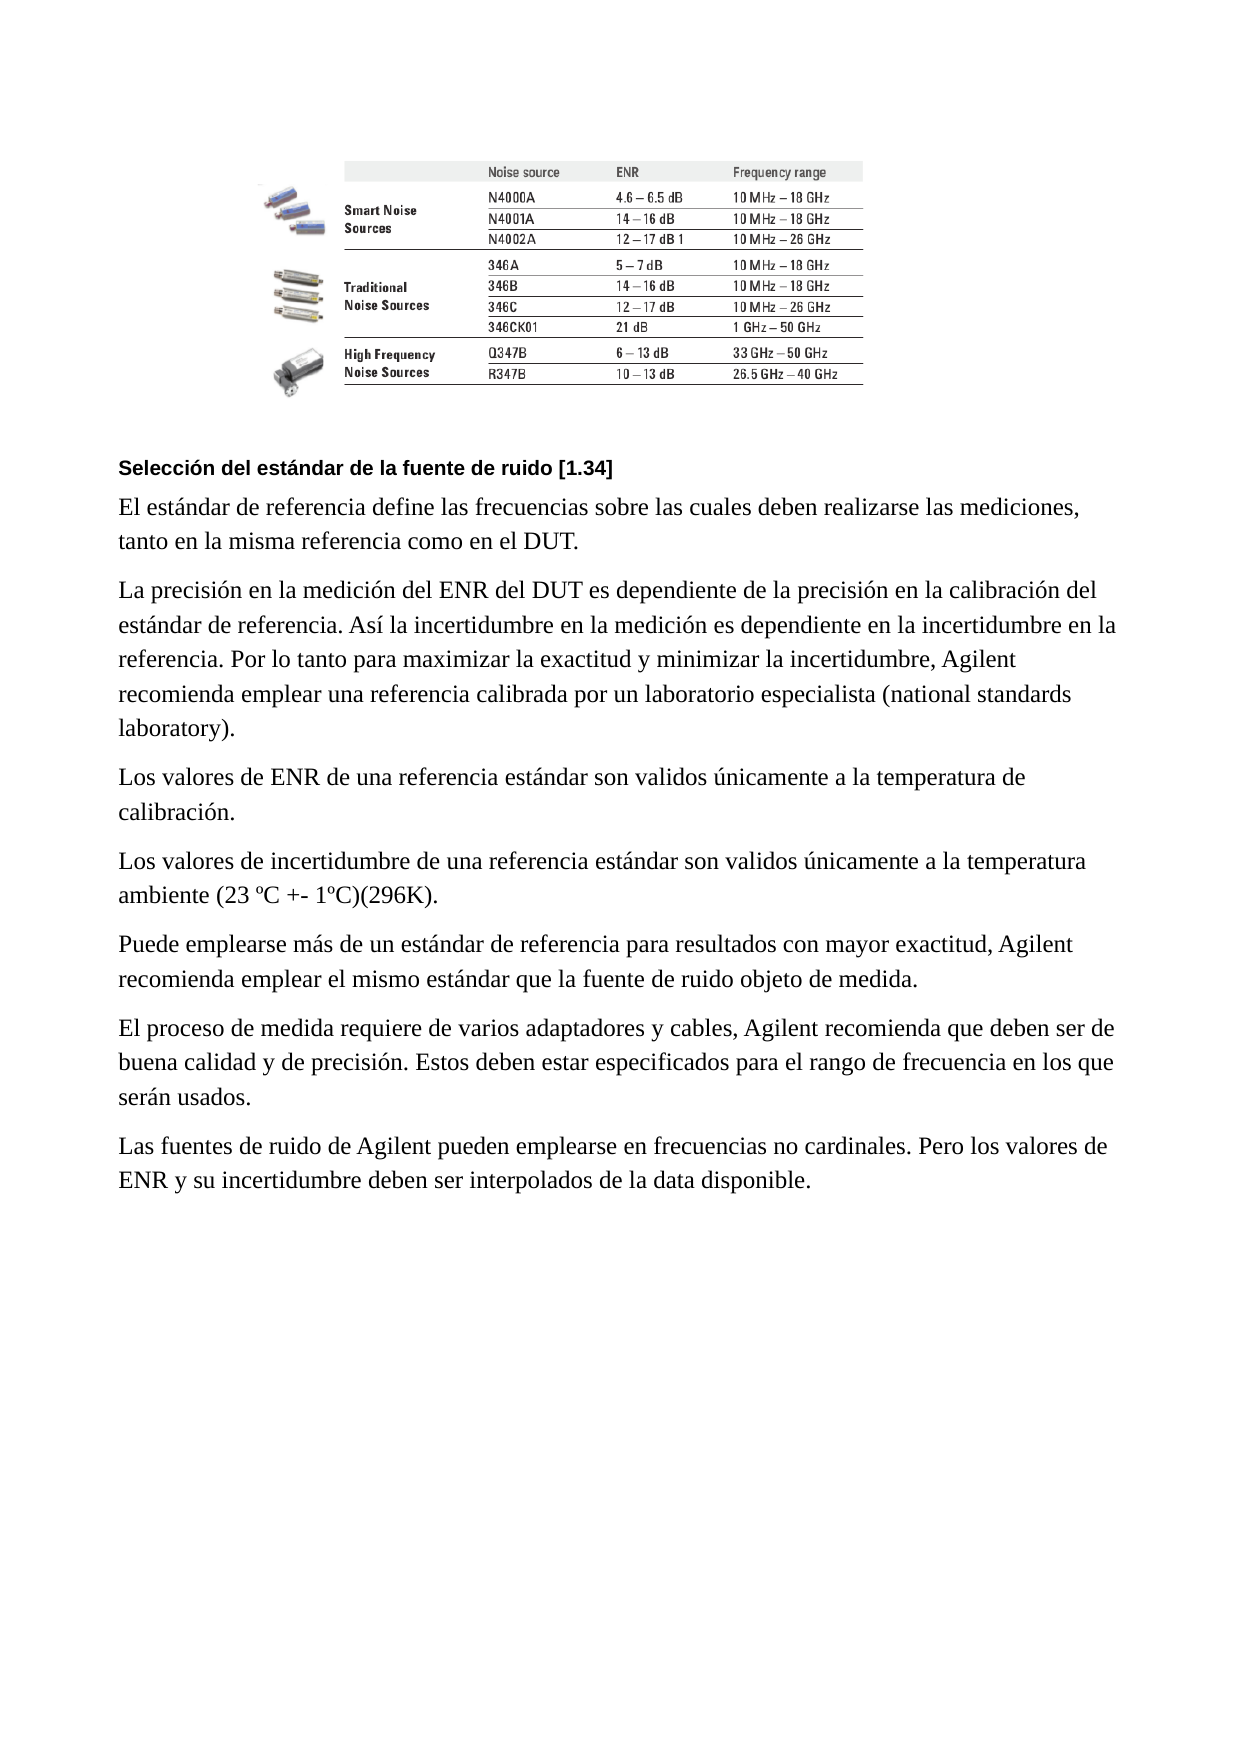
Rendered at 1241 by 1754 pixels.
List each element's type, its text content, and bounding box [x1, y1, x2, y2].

text El estándar de referencia define las frecuencias sobre las cuales deben realizarse las mediciones, tanto en la misma referencia como en el DUT. [118, 492, 1122, 555]
picture [247, 140, 873, 402]
text La precisión en la medición del ENR del DUT es dependiente de la precisión en la calibración del estándar de referencia. Así la incertidumbre en la medición es dependiente en la incertidumbre en la referencia. Por lo tanto para maximizar la exactitud y minimizar la incertidumbre, Agilent recomienda emplear una referencia calibrada por un laboratorio especialista (national standards laboratory). [118, 575, 1122, 742]
text Los valores de incertidumbre de una referencia estándar son validos únicamente a la temperatura ambiente (23 ºC +- 1ºC)(296K). [118, 846, 1122, 909]
text Los valores de ENR de una referencia estándar son validos únicamente a la temperatura de calibración. [118, 762, 1122, 826]
text Las fuentes de ruido de Agilent pueden emplearse en frecuencias no cardinales. Pero los valores de ENR y su incertidumbre deben ser interpolados de la data disponible. [118, 1131, 1122, 1194]
subtitle Selección del estándar de la fuente de ruido [1.34] [118, 456, 1122, 480]
text El proceso de medida requiere de varios adaptadores y cables, Agilent recomienda que deben ser de buena calidad y de precisión. Estos deben estar especificados para el rango de frecuencia en los que serán usados. [118, 1013, 1122, 1111]
text Puede emplearse más de un estándar de referencia para resultados con mayor exactitud, Agilent recomienda emplear el mismo estándar que la fuente de ruido objeto de medida. [118, 929, 1122, 993]
